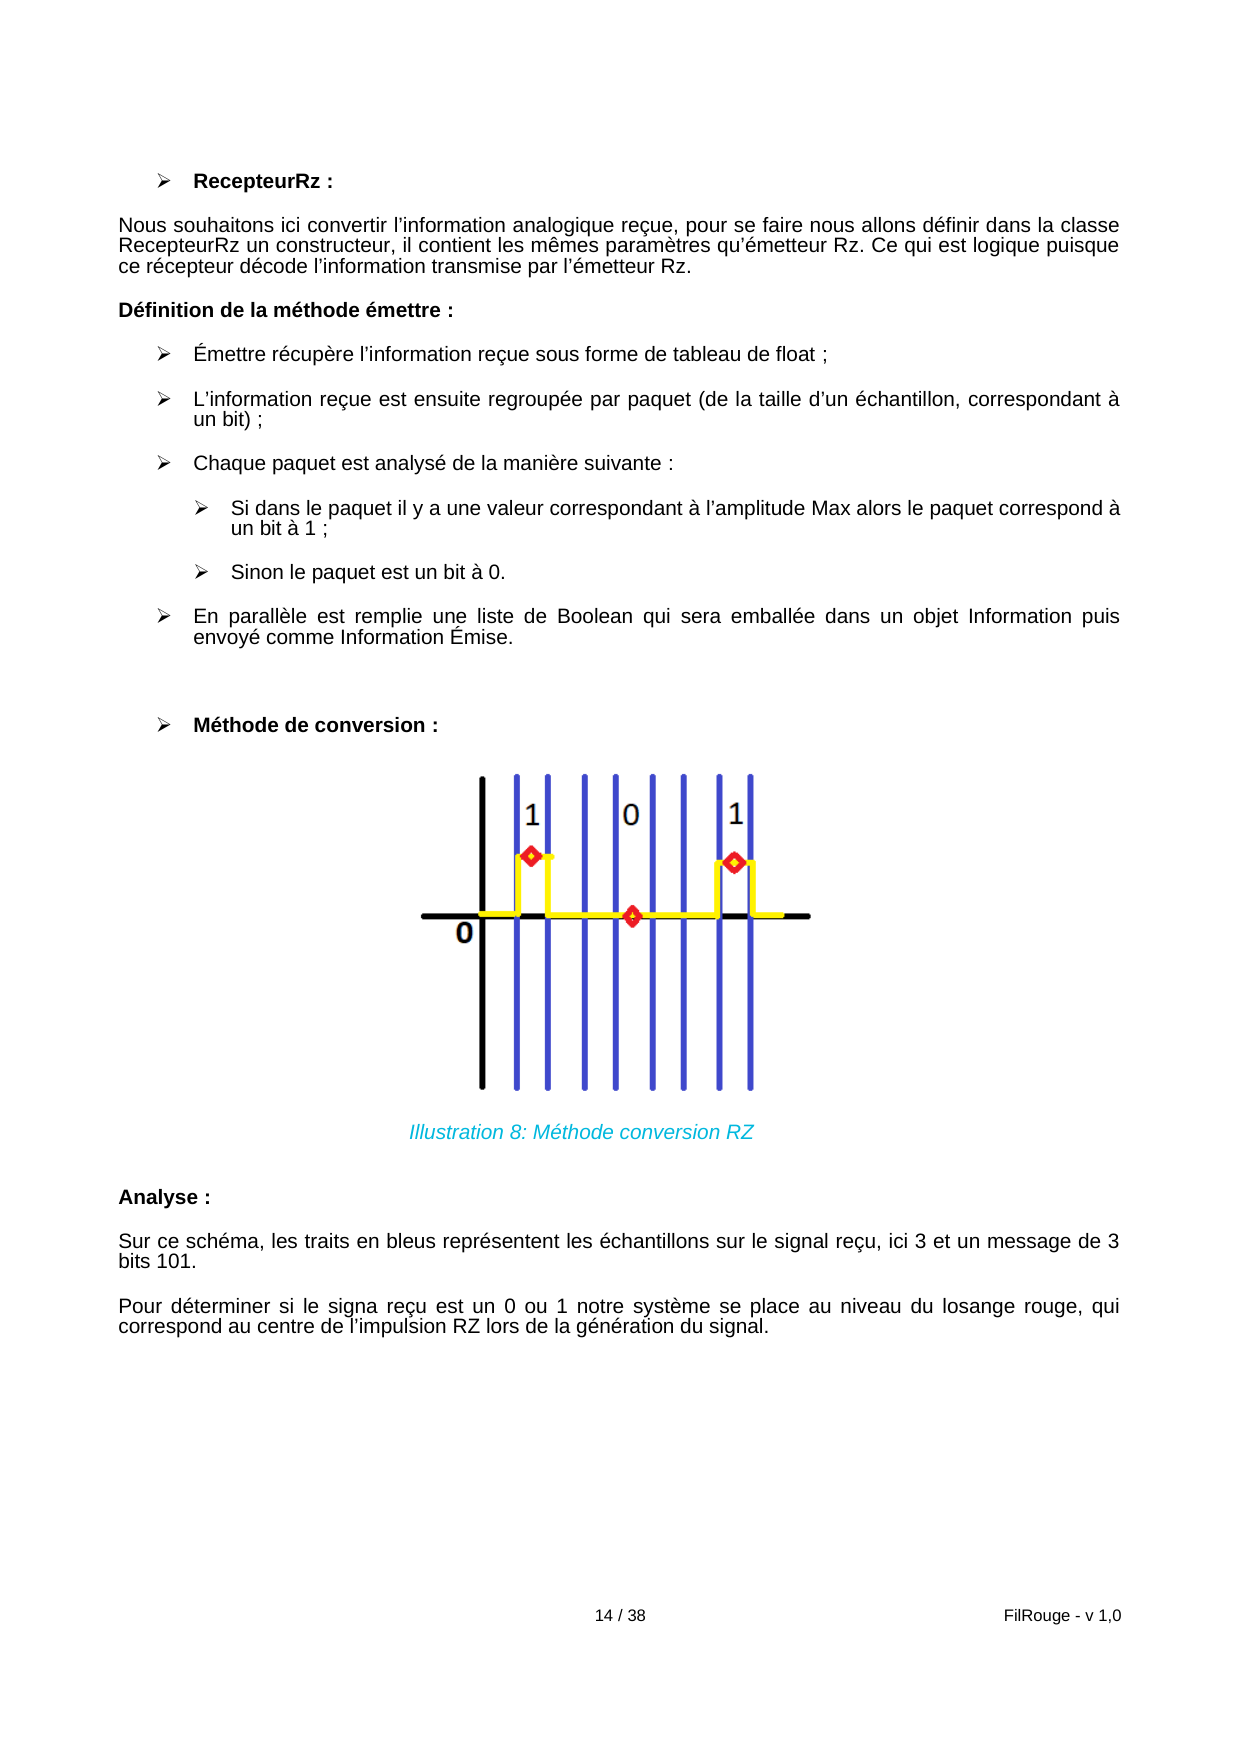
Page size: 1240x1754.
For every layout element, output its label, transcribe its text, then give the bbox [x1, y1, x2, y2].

list Émettre récupère l’information reçue sous forme de tableau de float ; [156, 345, 1121, 366]
text Sur ce schéma, les traits en bleus représentent les échantillons sur le signal reçu, ici 3 et un message de 3 bits 101. [118, 1232, 1121, 1273]
list Méthode de conversion : [156, 716, 1121, 737]
list Sinon le paquet est un bit à 0. [193, 563, 1121, 584]
list L’information reçue est ensuite regroupée par paquet (de la taille d’un échantillon, correspondant à un bit) ; [156, 389, 1121, 431]
list Si dans le paquet il y a une valeur correspondant à l’amplitude Max alors le paquet correspond à un bit à 1 ; [193, 498, 1121, 540]
text Nous souhaitons ici convertir l’information analogique reçue, pour se faire nous allons définir dans la classe RecepteurRz un constructeur, il contient les mêmes paramètres qu’émetteur Rz. Ce qui est logique puisque ce récepteur décode l’information transmise par l’émetteur Rz. [118, 216, 1121, 278]
text Illustration 8: Méthode conversion RZ [409, 1116, 831, 1143]
text Pour déterminer si le signa reçu est un 0 ou 1 notre système se place au niveau du losange rouge, qui correspond au centre de l’impulsion RZ lors de la génération du signal. [118, 1297, 1121, 1338]
list En parallèle est remplie une liste de Boolean qui sera emballée dans un objet Information puis envoyé comme Information Émise. [156, 607, 1121, 649]
text Définition de la méthode émettre : [118, 301, 1121, 322]
text Analyse : [118, 1188, 1121, 1208]
list Chaque paquet est analysé de la manière suivante : [156, 454, 1121, 475]
picture [408, 761, 831, 1116]
list RecepteurRz : [156, 172, 1121, 192]
